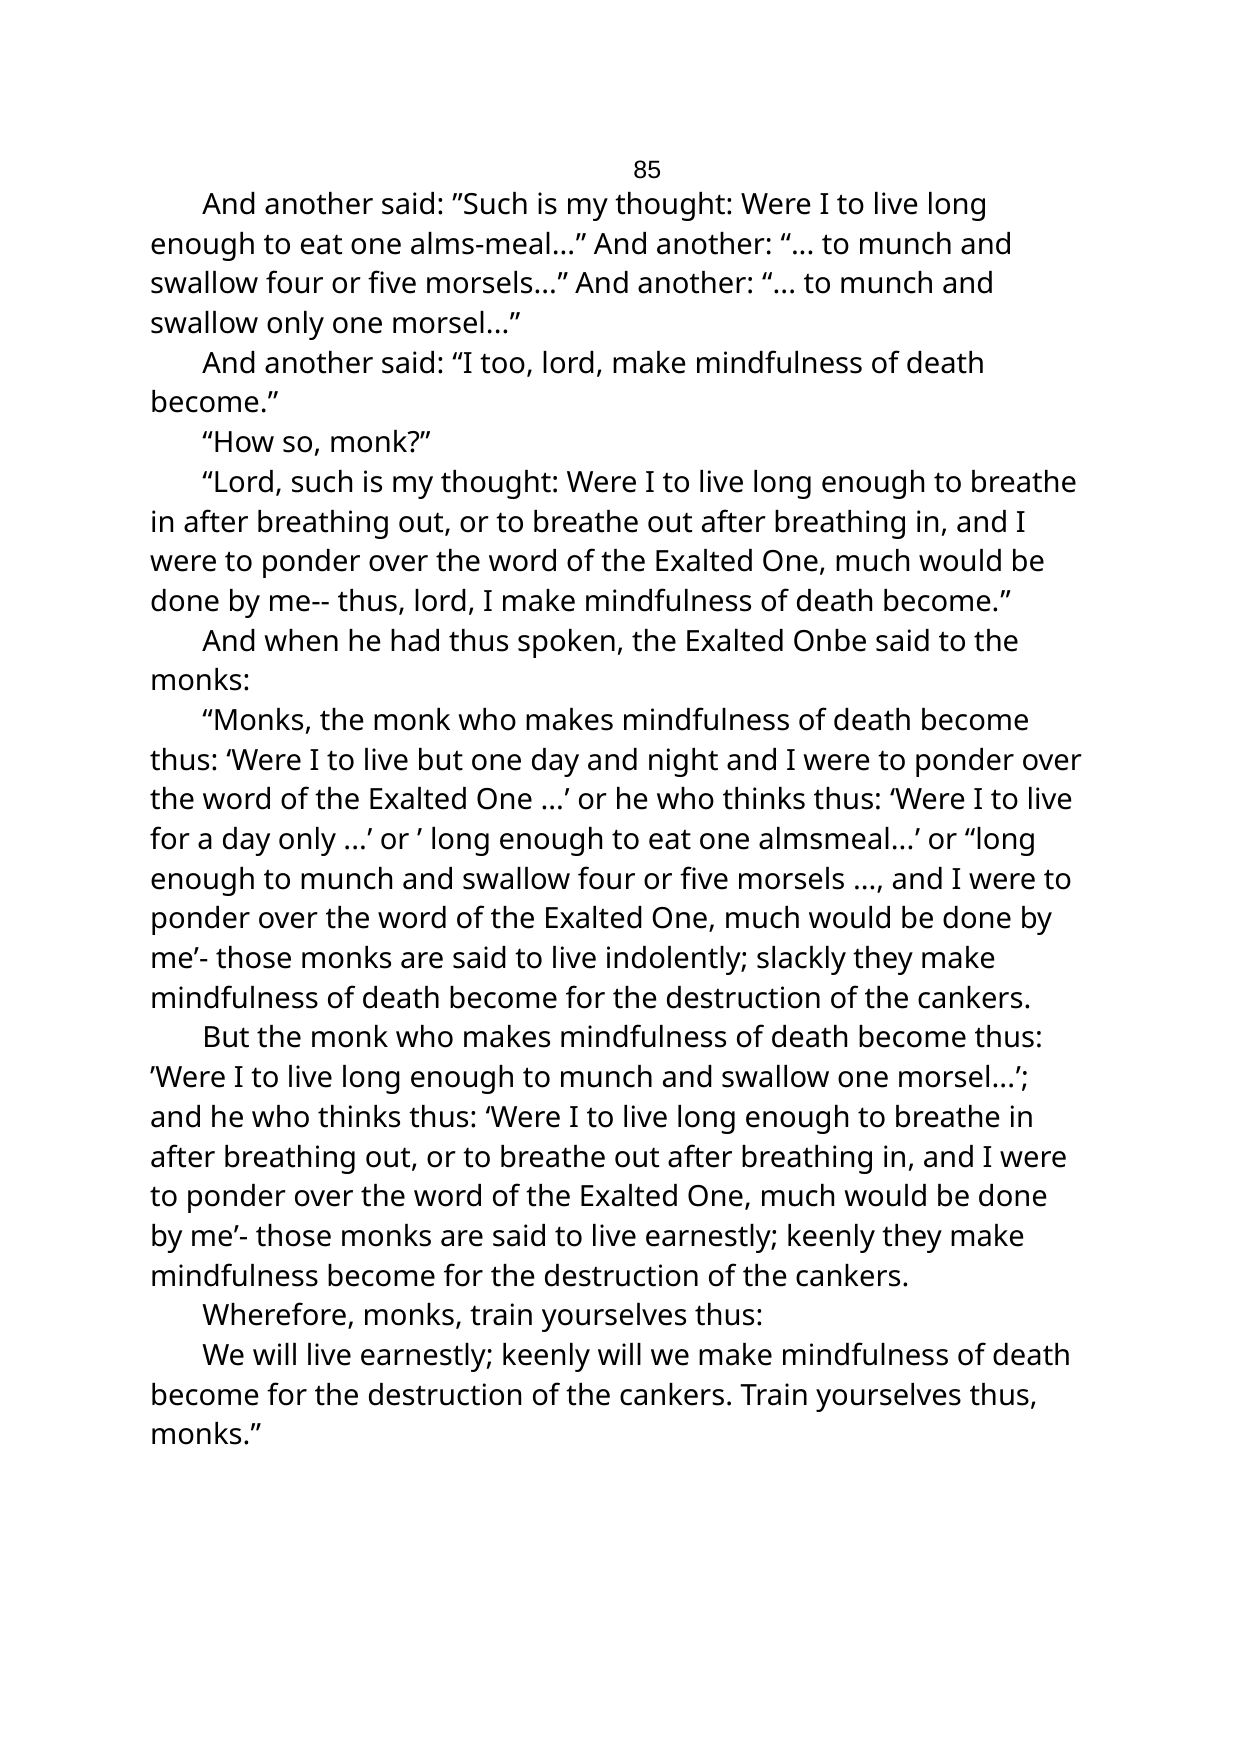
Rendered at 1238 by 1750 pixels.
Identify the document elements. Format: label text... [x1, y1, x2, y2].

text And another said: “I too, lord, make mindfulness of death become.” [150, 342, 1087, 421]
text And when he had thus spoken, the Exalted Onbe said to the monks: [150, 620, 1087, 699]
text And another said: ”Such is my thought: Were I to live long enough to eat one alms-meal...” And another: “... to munch and swallow four or five morsels...” And another: “... to munch and swallow only one morsel...” [150, 183, 1087, 342]
text “How so, monk?” [150, 421, 1087, 461]
text We will live earnestly; keenly will we make mindfulness of death become for the destruction of the cankers. Train yourselves thus, monks.” [150, 1334, 1087, 1453]
text “Monks, the monk who makes mindfulness of death become thus: ‘Were I to live but one day and night and I were to ponder over the word of the Exalted One ...’ or he who thinks thus: ‘Were I to live for a day only ...’ or ’ long enough to eat one almsmeal...’ or “long enough to munch and swallow four or five morsels ..., and I were to ponder over the word of the Exalted One, much would be done by me’- those monks are said to live indolently; slackly they make mindfulness of death become for the destruction of the cankers. [150, 699, 1087, 1017]
text “Lord, such is my thought: Were I to live long enough to breathe in after breathing out, or to breathe out after breathing in, and I were to ponder over the word of the Exalted One, much would be done by me-- thus, lord, I make mindfulness of death become.” [150, 461, 1087, 620]
text Wherefore, monks, train yourselves thus: [150, 1294, 1087, 1334]
text But the monk who makes mindfulness of death become thus: ’Were I to live long enough to munch and swallow one morsel...’; and he who thinks thus: ‘Were I to live long enough to breathe in after breathing out, or to breathe out after breathing in, and I were to ponder over the word of the Exalted One, much would be done by me’- those monks are said to live earnestly; keenly they make mindfulness become for the destruction of the cankers. [150, 1017, 1087, 1294]
